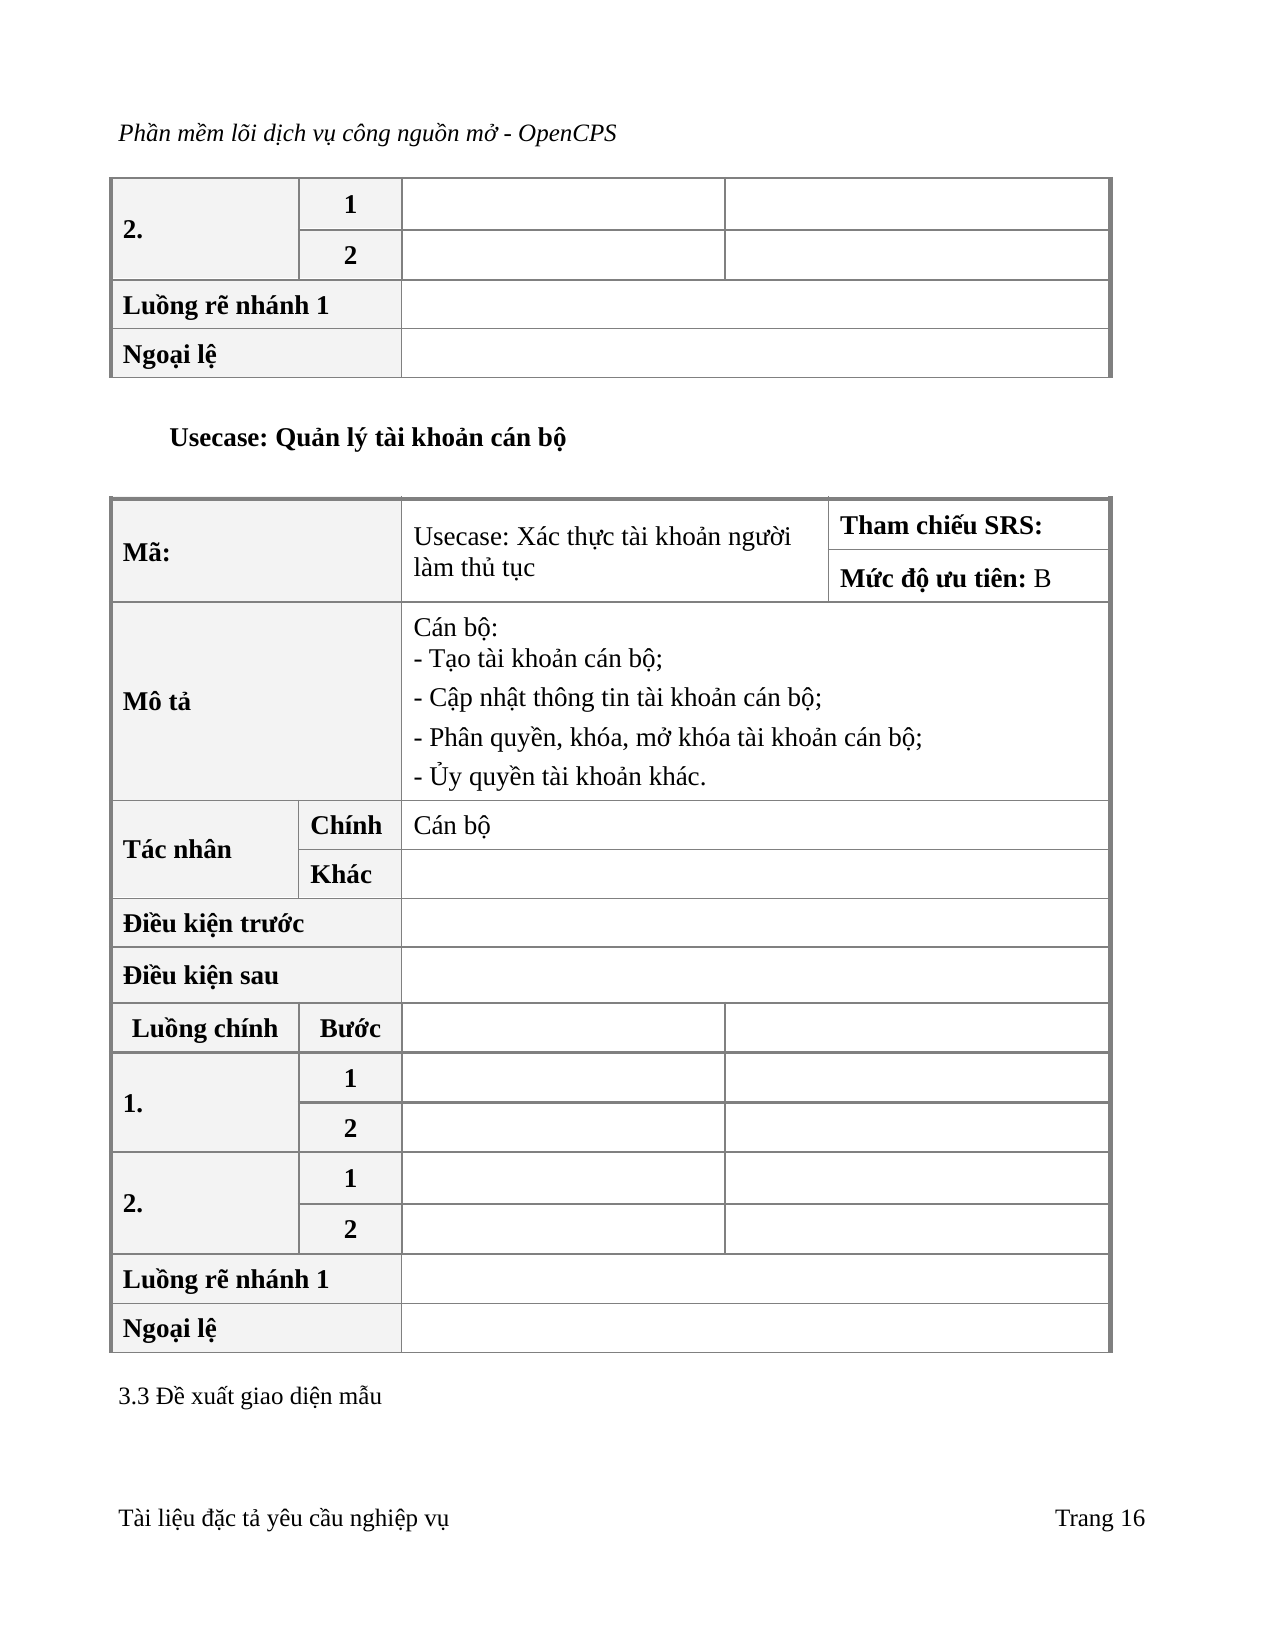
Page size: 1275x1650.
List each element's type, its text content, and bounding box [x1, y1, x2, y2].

table_cell Luồng rẽ nhánh 1 [113, 1255, 401, 1303]
table_cell Cán bộ [402, 801, 1108, 849]
table_cell Điều kiện trước [113, 899, 401, 946]
subtitle Usecase: Quản lý tài khoản cán bộ [169, 422, 1157, 453]
table_cell [402, 850, 1108, 897]
table_cell 2 [300, 231, 401, 278]
table_cell [403, 1104, 724, 1151]
table_cell [403, 179, 724, 228]
table_cell 1. [113, 1054, 298, 1151]
table_cell Ngoại lệ [113, 1304, 401, 1352]
table_cell [403, 1153, 724, 1203]
table_cell Khác [299, 850, 401, 897]
table_cell [403, 231, 724, 278]
table_cell [402, 329, 1108, 377]
table_cell [403, 1054, 724, 1101]
table_header Mã: [113, 501, 401, 601]
table_cell [403, 1205, 724, 1253]
table_cell Ngoại lệ [113, 329, 401, 377]
table_cell 1 [300, 179, 401, 228]
table_cell [402, 1255, 1108, 1303]
table_cell [726, 1004, 1108, 1051]
table_cell [726, 1104, 1108, 1151]
table_cell [402, 948, 1108, 1002]
table_cell Luồng chính [113, 1004, 298, 1051]
table_header Usecase: Xác thực tài khoản người làm thủ tục [402, 501, 828, 601]
table_cell [402, 1304, 1108, 1352]
table_cell Điều kiện sau [113, 948, 401, 1002]
table_cell [726, 1054, 1108, 1101]
table_cell Mức độ ưu tiên: B [829, 550, 1108, 601]
table_header Tham chiếu SRS: [829, 501, 1108, 549]
table_cell Chính [299, 801, 401, 849]
table_cell [726, 231, 1108, 278]
table_cell Mô tả [113, 603, 401, 800]
table_cell Luồng rẽ nhánh 1 [113, 281, 401, 328]
table_cell Tác nhân [113, 801, 298, 897]
table_cell Bước [300, 1004, 401, 1051]
table_cell 1 [300, 1153, 401, 1203]
table_cell 1 [300, 1054, 401, 1101]
table_cell 2 [300, 1205, 401, 1253]
table_cell Cán bộ: - Tạo tài khoản cán bộ; - Cập nhật thông tin tài khoản cán bộ; - Phân quyền, khóa, mở khóa tài khoản cán bộ; - Ủy quyền tài khoản khác. [402, 603, 1108, 800]
table_cell [403, 1004, 724, 1051]
table_cell 2. [113, 179, 298, 278]
table_cell [402, 899, 1108, 946]
table_cell [726, 1205, 1108, 1253]
table_cell [726, 1153, 1108, 1203]
table_cell 2 [300, 1104, 401, 1151]
table_cell 2. [113, 1153, 298, 1253]
table_cell [402, 281, 1108, 328]
text 3.3 Đề xuất giao diện mẫu [118, 1381, 1157, 1410]
table_cell [726, 179, 1108, 228]
